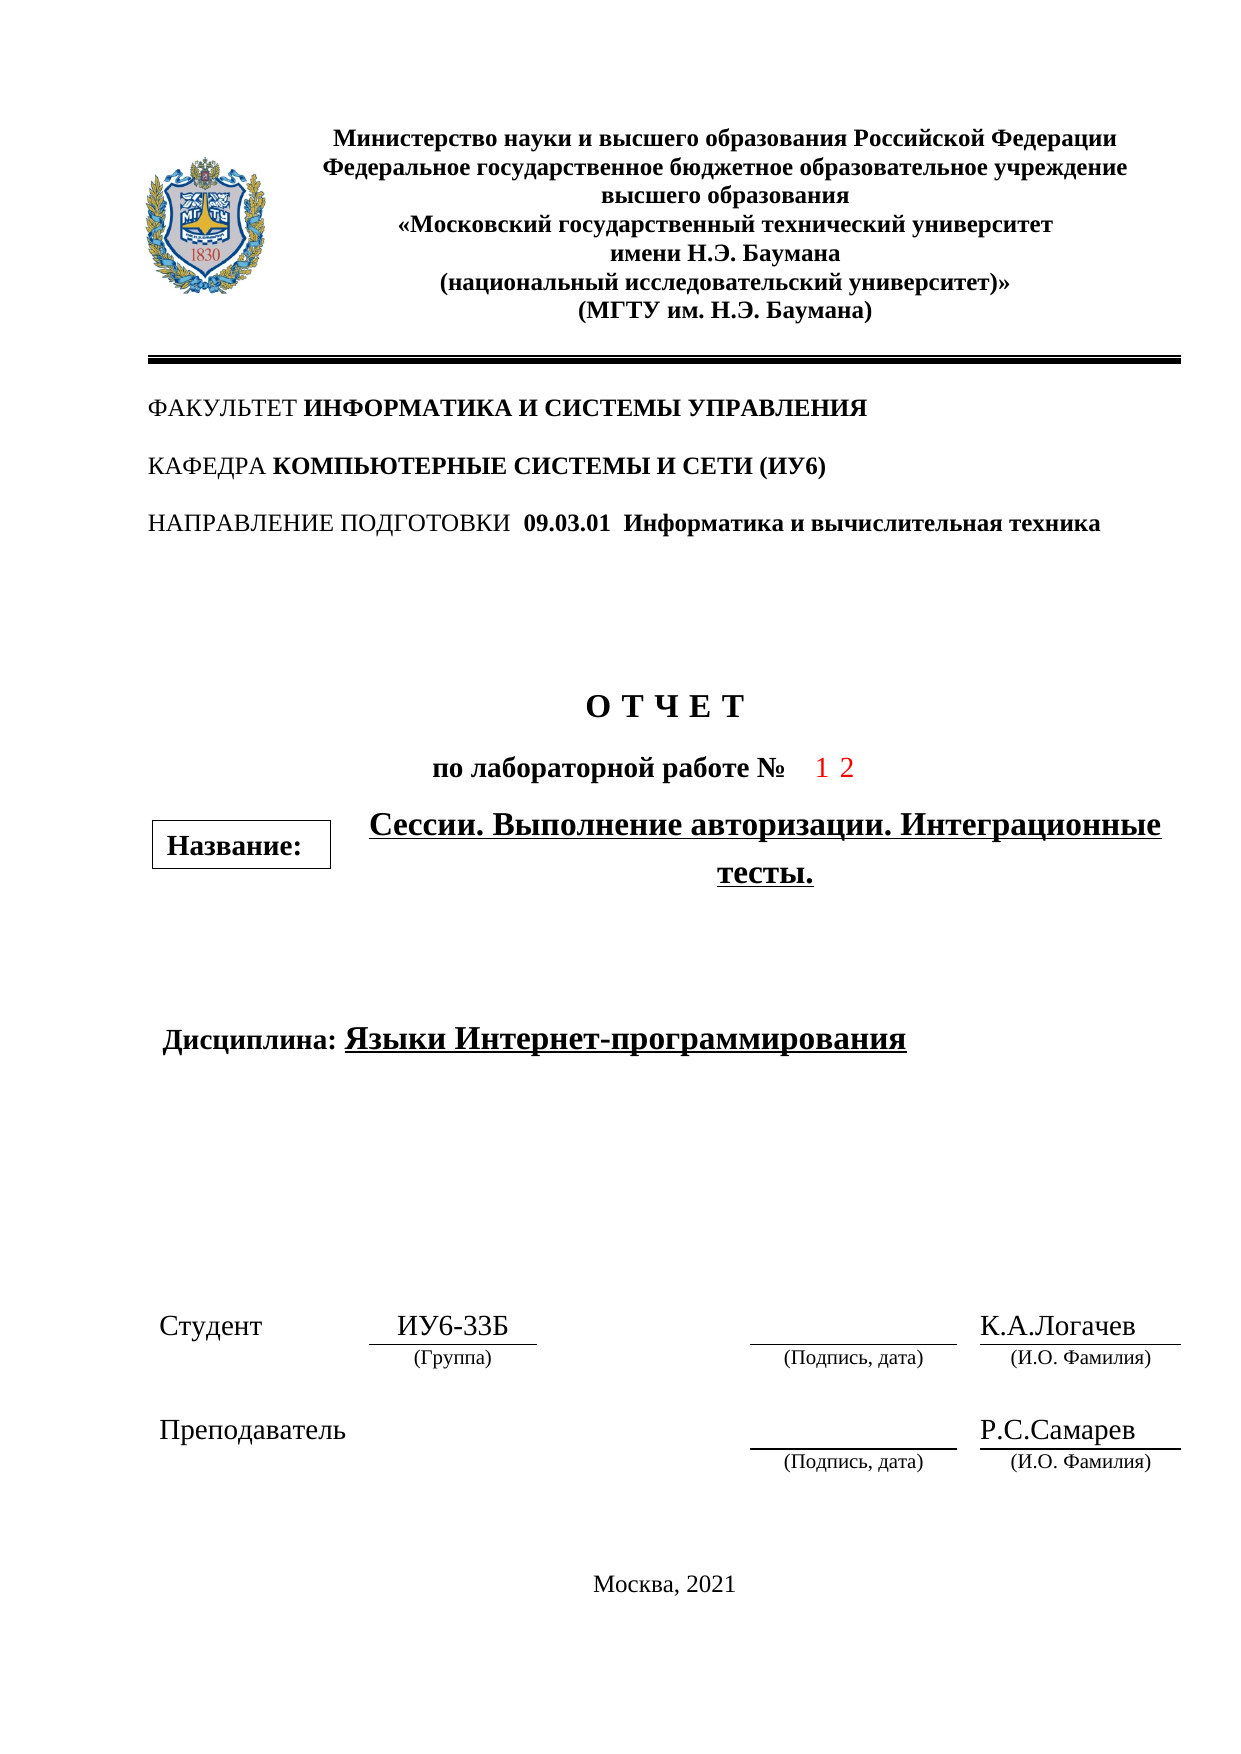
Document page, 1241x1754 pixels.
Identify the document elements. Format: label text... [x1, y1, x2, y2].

table_cell [548, 1450, 738, 1483]
table_cell (И.О. Фамилия) [969, 1450, 1193, 1483]
text ФАКУЛЬТЕТ Информатика и системы управления [148, 393, 1181, 422]
text Дисциплина: Языки Интернет-программирования [162, 1018, 1181, 1056]
table_header [548, 1308, 738, 1345]
table_cell [548, 1345, 738, 1379]
table_cell Преподаватель [148, 1412, 357, 1449]
table_header Министерство науки и высшего образования Российской Федерации Федеральное государственное бюджетное образовательное учреждение высшего образования «Московский государственный технический университет имени Н.Э. Баумана (национальный исследовательский университет)» (МГТУ им. Н.Э. Баумана) [284, 123, 1166, 324]
table_cell [357, 1450, 548, 1483]
table_header 12 [797, 750, 871, 783]
table_cell [738, 1379, 969, 1412]
table_header ИУ6-33Б [357, 1308, 548, 1345]
table_header К.А.Логачев [969, 1308, 1193, 1345]
table_cell (Подпись, дата) [738, 1345, 969, 1379]
text Название: [167, 828, 315, 861]
picture [145, 157, 266, 294]
table_cell Р.С.Самарев [969, 1412, 1193, 1449]
table_cell [148, 1379, 357, 1412]
table_cell [548, 1412, 738, 1449]
table_cell [357, 1379, 548, 1412]
table_cell [969, 1379, 1193, 1412]
table_cell (Группа) [357, 1345, 548, 1379]
table_cell (Подпись, дата) [738, 1450, 969, 1483]
table_cell [357, 1412, 548, 1449]
table_cell [738, 1412, 969, 1449]
text КАФЕДРА Компьютерные системы и сети (ИУ6) [148, 451, 1181, 479]
table_header [738, 1308, 969, 1345]
table_cell [148, 1345, 357, 1379]
table_cell [148, 1450, 357, 1483]
subtitle Сессии. Выполнение авторизации. Интеграционные тесты. [148, 804, 1181, 891]
subtitle Отчет [148, 687, 1181, 725]
table_header Студент [148, 1308, 357, 1345]
table_header [136, 123, 284, 324]
table_cell (И.О. Фамилия) [969, 1345, 1193, 1379]
text НАПРАВЛЕНИЕ ПОДГОТОВКИ 09.03.01 Информатика и вычислительная техника [148, 508, 1181, 537]
text Москва, 2021 [148, 1569, 1181, 1598]
table_cell [548, 1379, 738, 1412]
